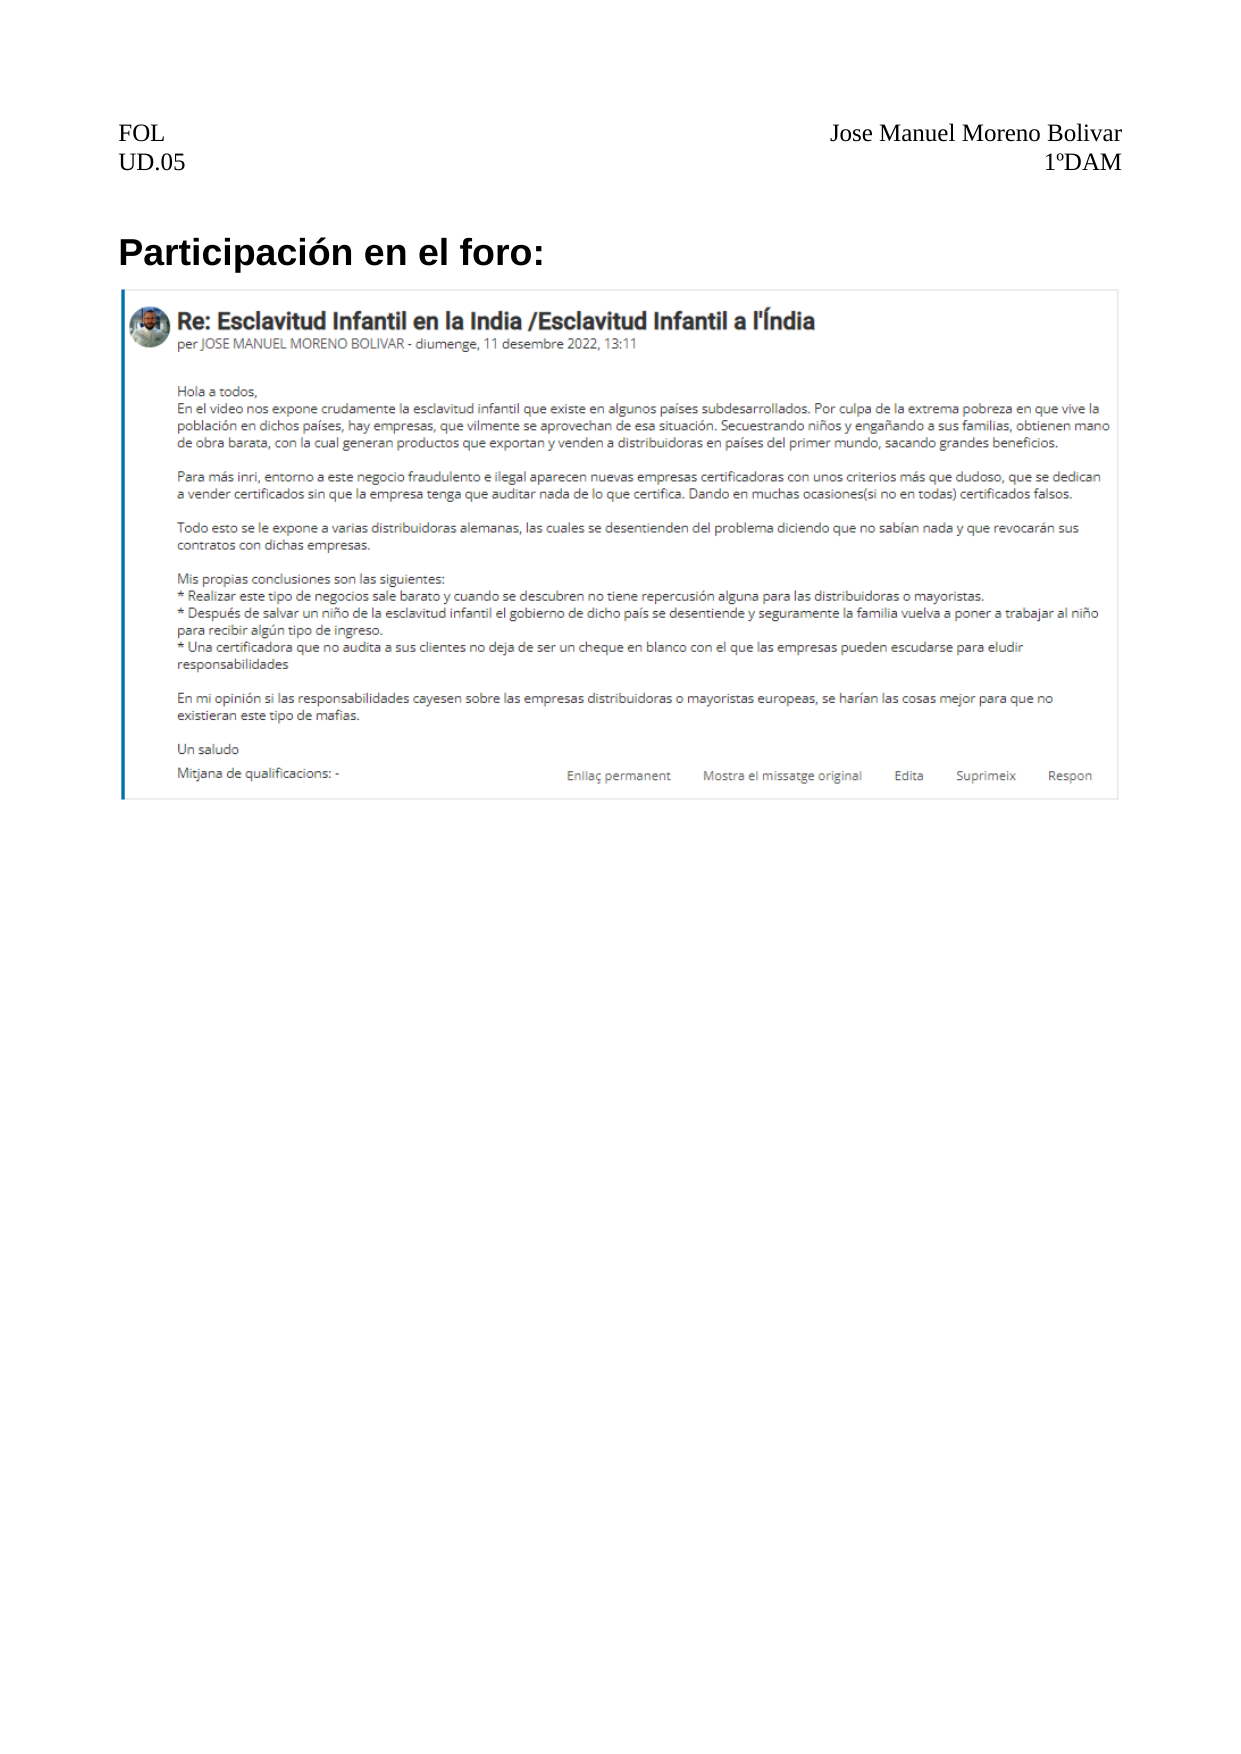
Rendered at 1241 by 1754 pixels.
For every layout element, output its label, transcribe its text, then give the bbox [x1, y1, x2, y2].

picture [118, 285, 1123, 803]
subtitle Participación en el foro: [118, 230, 1122, 273]
